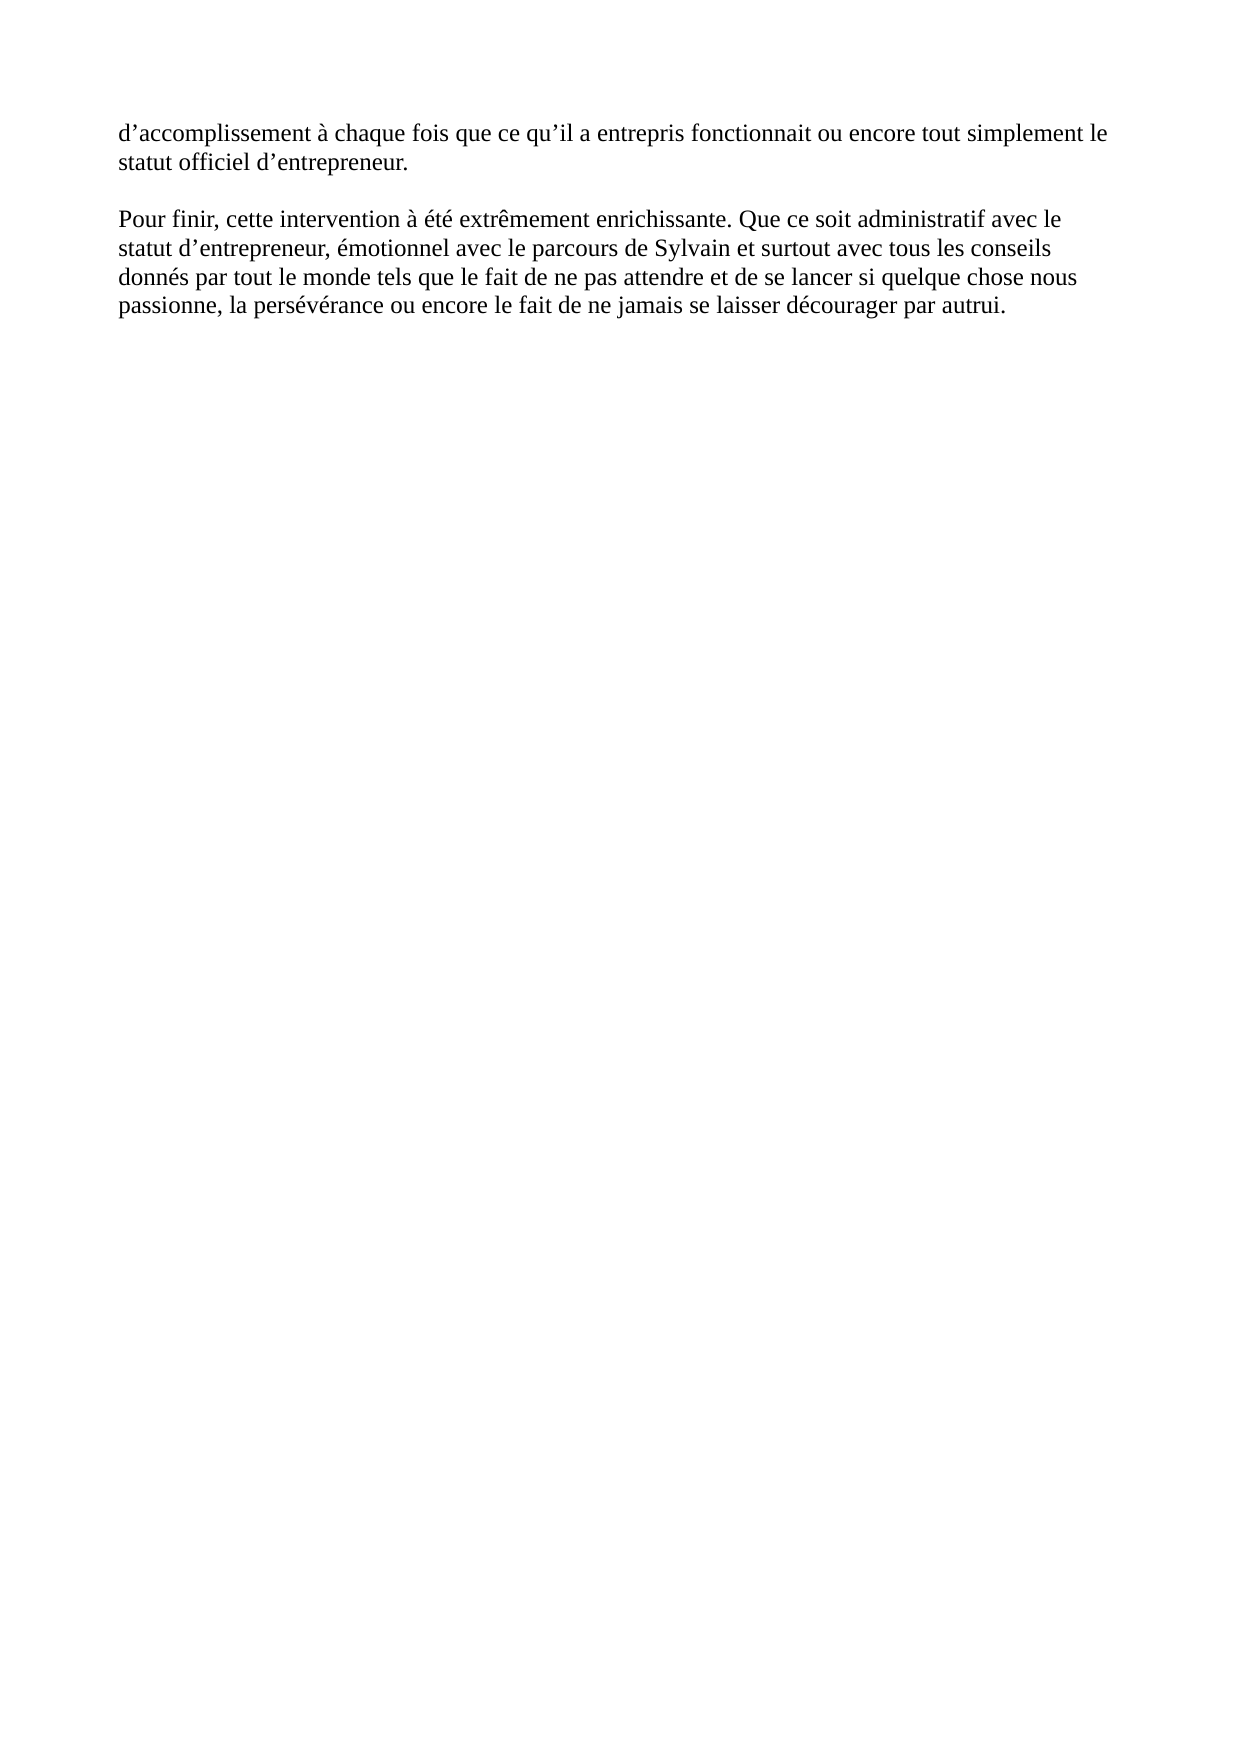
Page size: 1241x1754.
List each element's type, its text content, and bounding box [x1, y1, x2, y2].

text d’accomplissement à chaque fois que ce qu’il a entrepris fonctionnait ou encore tout simplement le statut officiel d’entrepreneur. [118, 118, 1122, 176]
text Pour finir, cette intervention à été extrêmement enrichissante. Que ce soit administratif avec le statut d’entrepreneur, émotionnel avec le parcours de Sylvain et surtout avec tous les conseils donnés par tout le monde tels que le fait de ne pas attendre et de se lancer si quelque chose nous passionne, la persévérance ou encore le fait de ne jamais se laisser décourager par autrui. [118, 204, 1122, 319]
